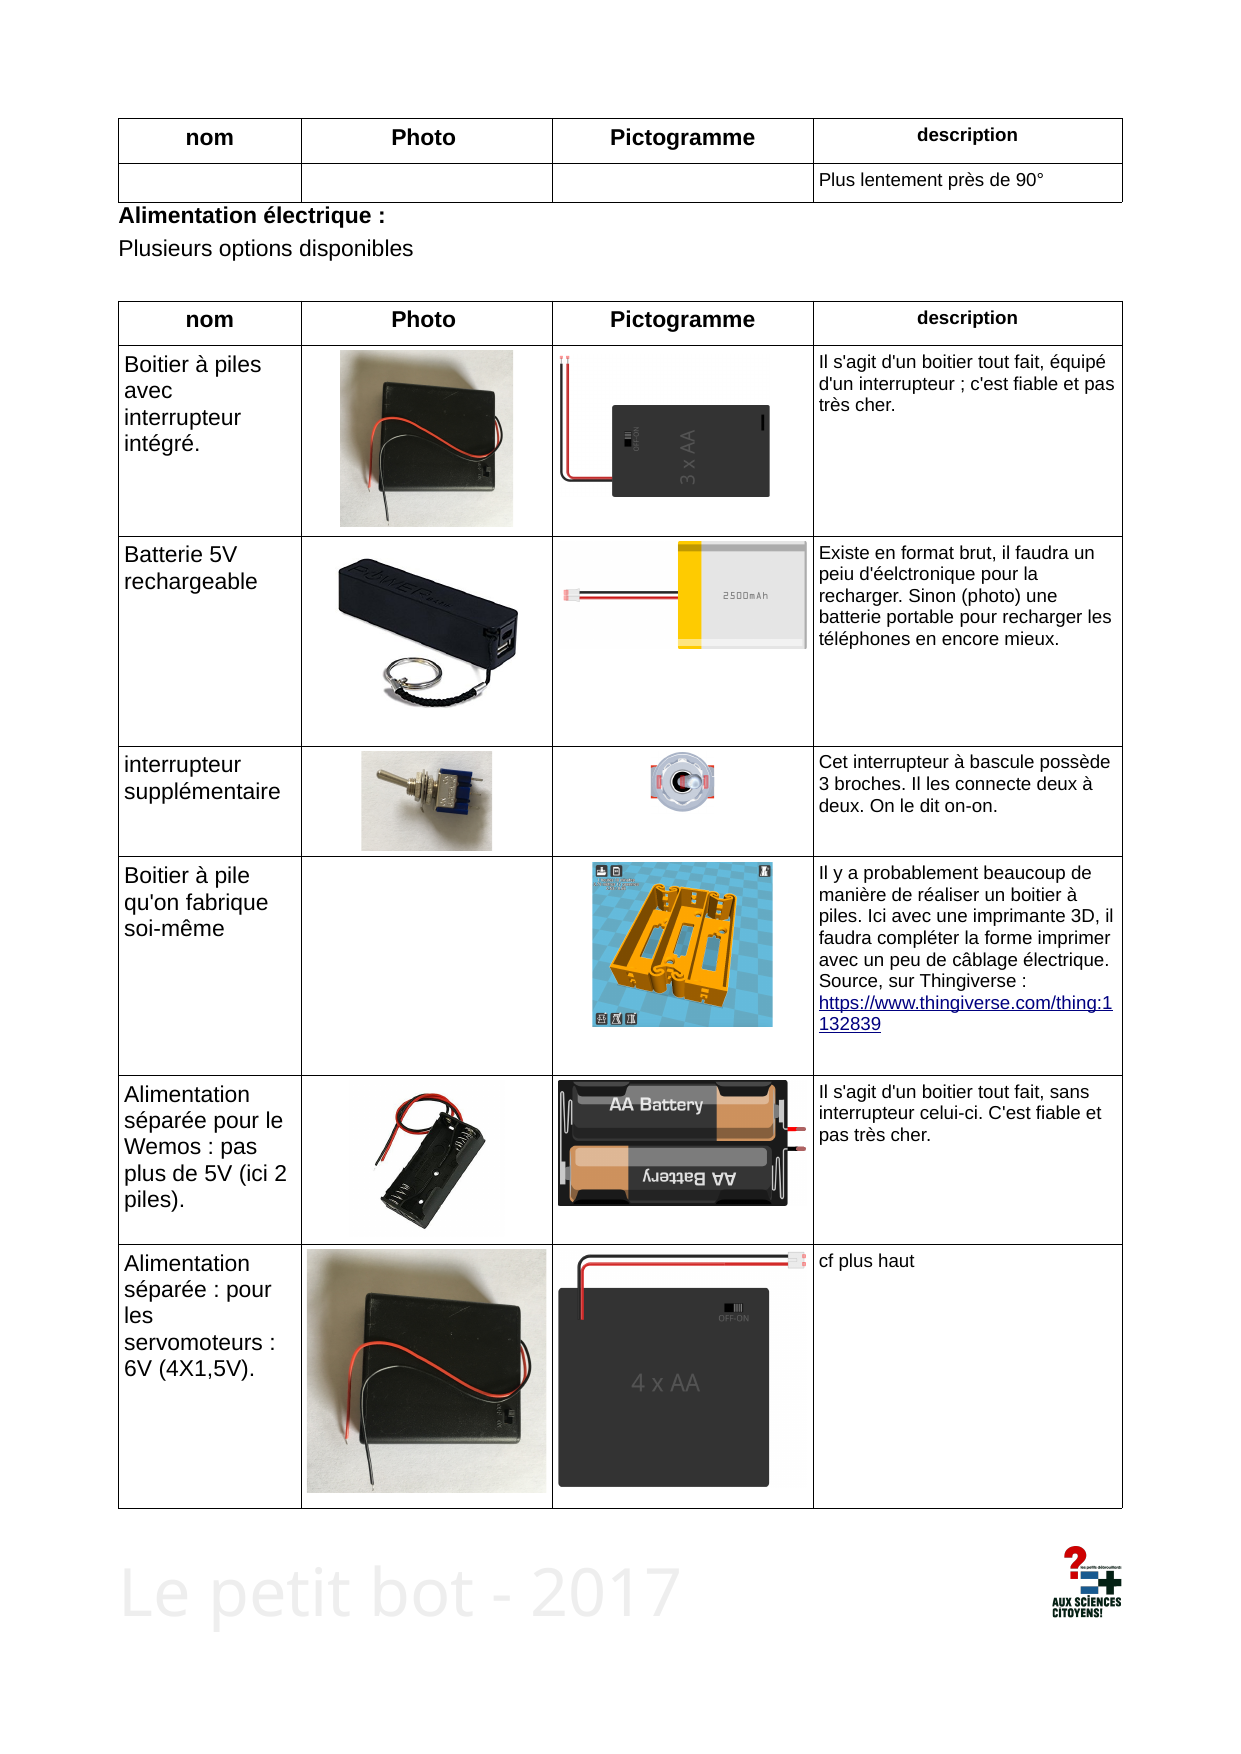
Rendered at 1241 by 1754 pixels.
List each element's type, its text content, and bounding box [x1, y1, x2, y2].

table_header Photo [302, 119, 552, 162]
table_header description [814, 302, 1122, 345]
table_cell Boitier à pile qu'on fabrique soi-même [119, 857, 301, 1075]
table_header nom [119, 302, 301, 345]
table_cell [553, 1076, 813, 1244]
picture [558, 354, 770, 497]
table_cell [302, 537, 552, 746]
picture [558, 1080, 807, 1206]
picture [340, 350, 514, 527]
table_cell [302, 164, 552, 202]
table_cell [553, 164, 813, 202]
picture [348, 1080, 505, 1237]
table_cell Il y a probablement beaucoup de manière de réaliser un boitier à piles. Ici avec une imprimante 3D, il faudra compléter la forme imprimer avec un peu de câblage électrique. Source, sur Thingiverse : https://www.thingiverse.com/thing:1132839 [814, 857, 1122, 1075]
picture [1052, 1546, 1122, 1618]
table_header description [814, 119, 1122, 162]
table_header nom [119, 119, 301, 162]
table_cell [553, 346, 813, 536]
table_cell [553, 537, 813, 648]
table_cell Cet interrupteur à bascule possède 3 broches. Il les connecte deux à deux. On le dit on-on. [814, 747, 1122, 856]
table_cell Alimentation séparée pour le Wemos : pas plus de 5V (ici 2 piles). [119, 1076, 301, 1244]
table_cell [302, 747, 552, 856]
table_cell [302, 346, 552, 536]
picture [592, 862, 773, 1027]
table_cell [553, 747, 813, 856]
table_header Photo [302, 302, 552, 345]
table_header Pictogramme [553, 119, 813, 162]
picture [558, 541, 807, 649]
picture [558, 1249, 807, 1488]
table_cell Existe en format brut, il faudra un peiu d'éelctronique pour la recharger. Sinon (photo) une batterie portable pour recharger les téléphones en encore mieux. [814, 537, 1122, 746]
table_cell Batterie 5V rechargeable [119, 537, 301, 746]
table_cell [302, 857, 552, 1075]
table_cell [119, 164, 301, 202]
table_cell [553, 1245, 813, 1249]
table_cell [553, 649, 813, 746]
table_cell [302, 1076, 552, 1244]
table_cell cf plus haut [814, 1245, 1122, 1507]
picture [335, 541, 519, 725]
text Alimentation électrique : [118, 203, 1122, 228]
table_cell Plus lentement près de 90° [814, 164, 1122, 202]
picture [306, 1249, 547, 1493]
picture [650, 751, 715, 814]
table_cell [553, 857, 813, 1075]
table_header Pictogramme [553, 302, 813, 345]
table_cell [302, 1245, 552, 1249]
table_cell Alimentation séparée : pour les servomoteurs : 6V (4X1,5V). [119, 1245, 301, 1507]
table_cell Boitier à piles avec interrupteur intégré. [119, 346, 301, 536]
table_cell Il s'agit d'un boitier tout fait, équipé d'un interrupteur ; c'est fiable et pas très cher. [814, 346, 1122, 536]
table_cell interrupteur supplémentaire [119, 747, 301, 856]
table_cell Il s'agit d'un boitier tout fait, sans interrupteur celui-ci. C'est fiable et pas très cher. [814, 1076, 1122, 1244]
picture [361, 751, 493, 851]
table_cell [302, 1250, 552, 1507]
text Plusieurs options disponibles [118, 235, 1122, 261]
table_cell [553, 1250, 813, 1507]
